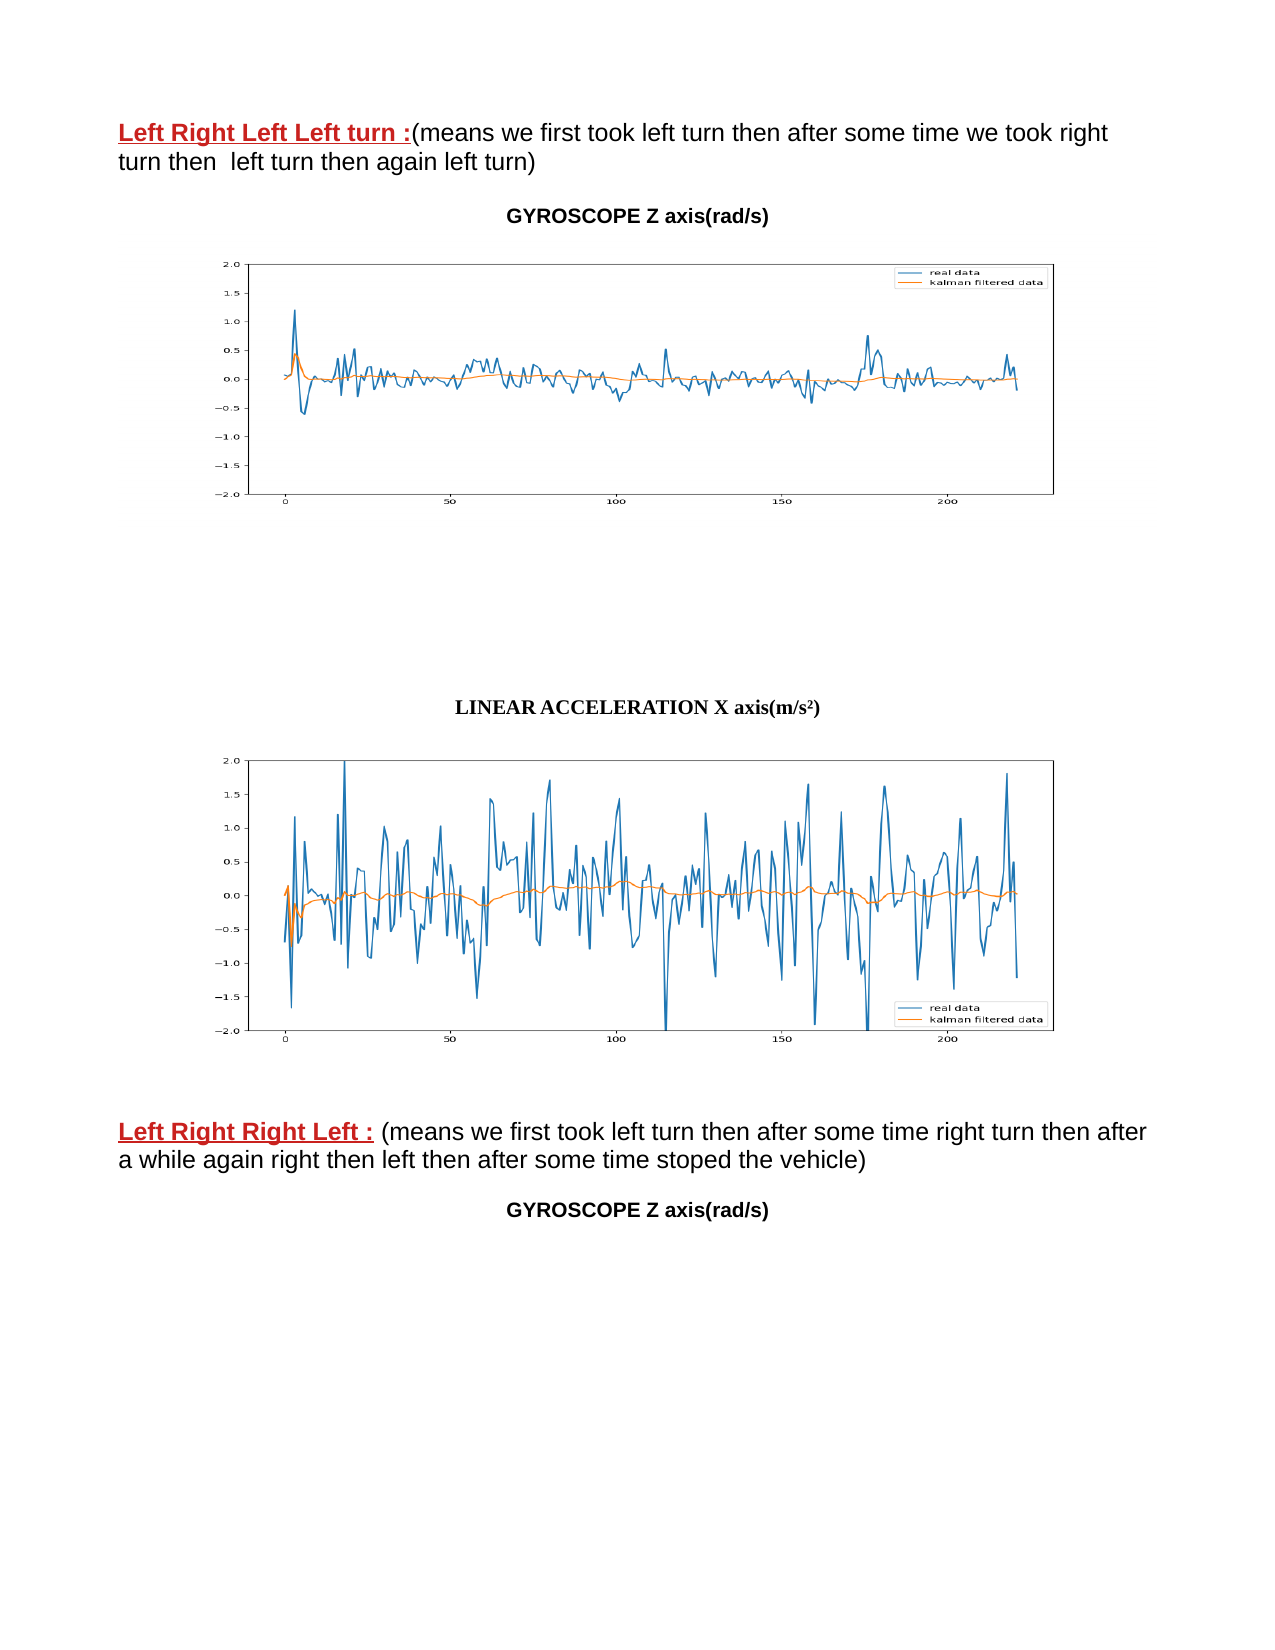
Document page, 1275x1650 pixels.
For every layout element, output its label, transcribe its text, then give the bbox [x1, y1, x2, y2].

text Left Right Right Left : (means we first took left turn then after some time right turn then after a while again right then left then after some time stoped the vehicle) [118, 1117, 1157, 1174]
picture [118, 718, 1157, 1069]
text GYROSCOPE Z axis(rad/s) [118, 204, 1157, 228]
text GYROSCOPE Z axis(rad/s) [118, 1198, 1157, 1222]
text Left Right Left Left turn :(means we first took left turn then after some time we took right turn then left turn then again left turn) [118, 118, 1157, 176]
picture [118, 228, 1157, 527]
text LINEAR ACCELERATION X axis(m/s²) [118, 695, 1157, 718]
